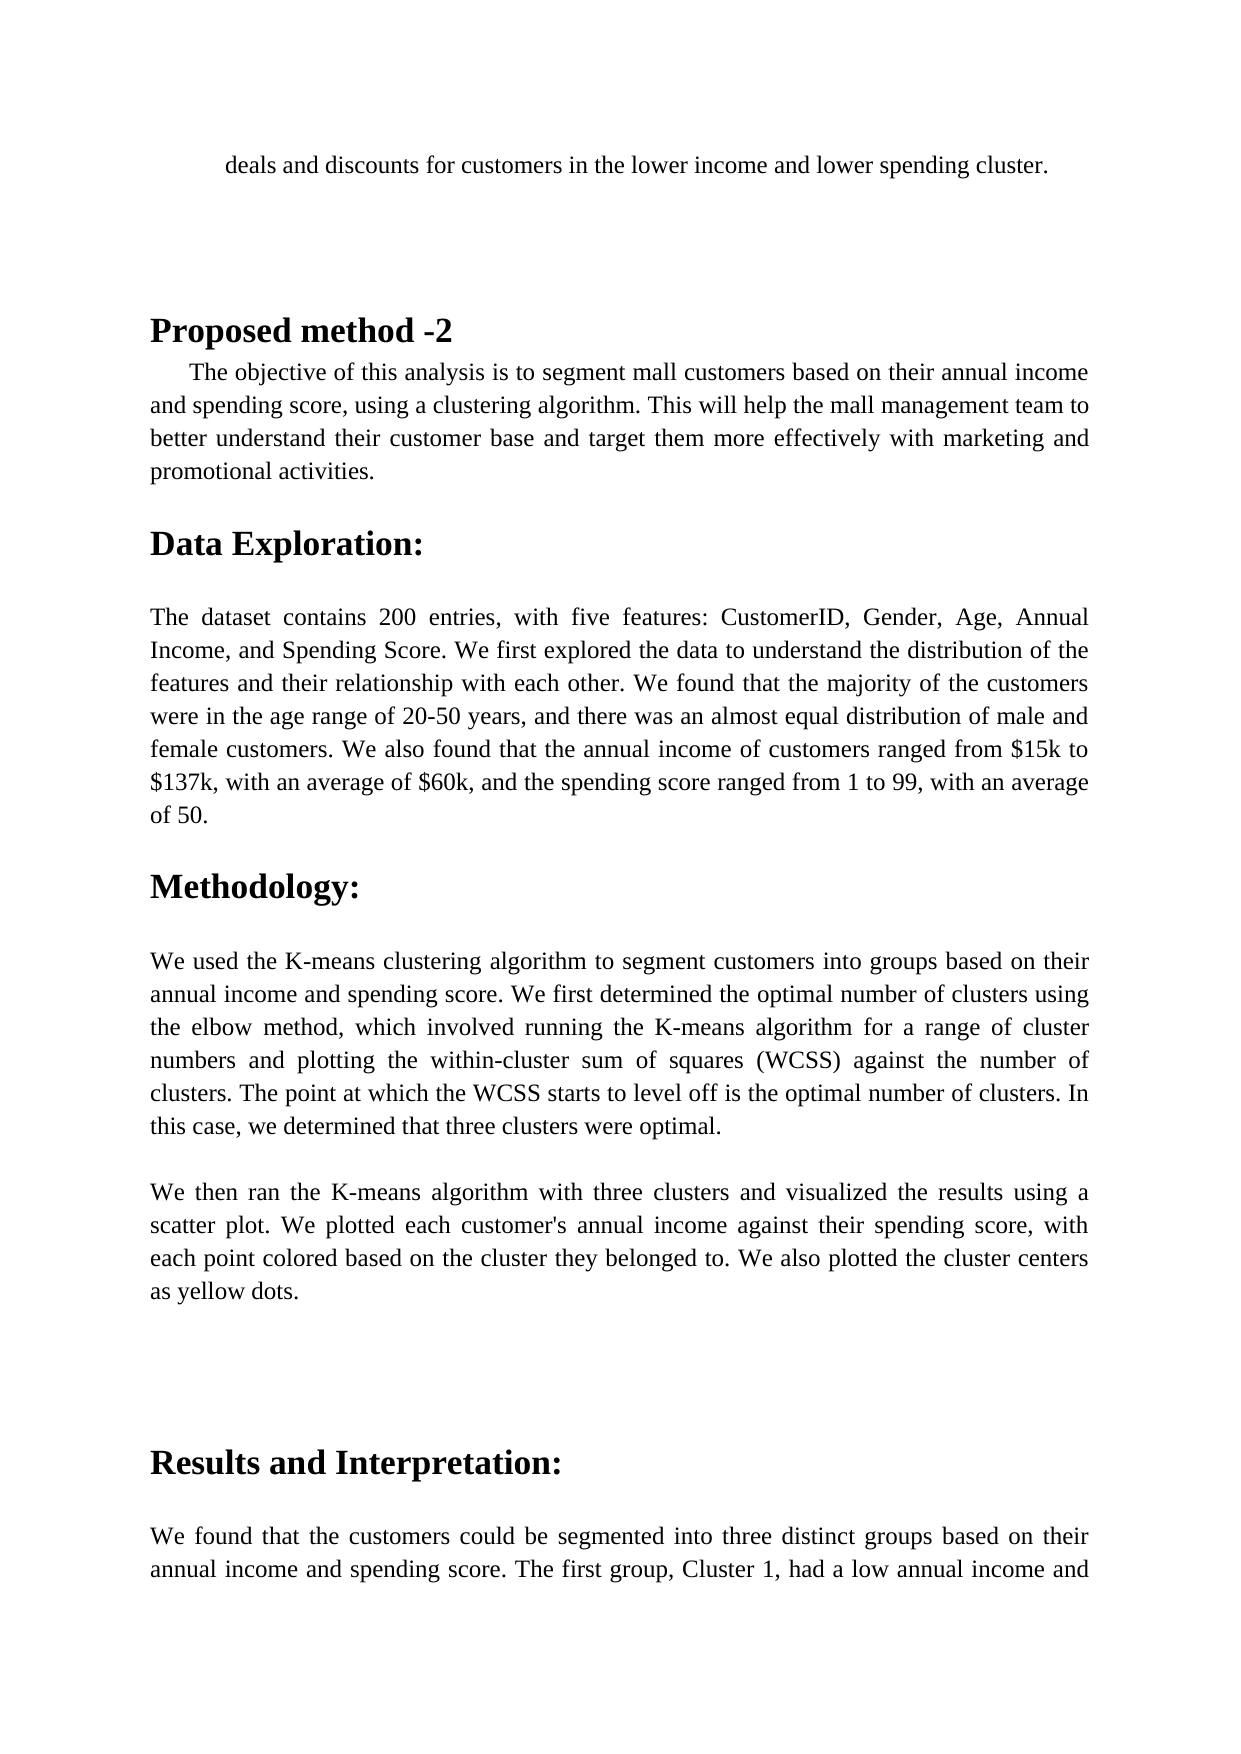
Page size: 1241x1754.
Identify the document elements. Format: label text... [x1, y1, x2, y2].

text The dataset contains 200 entries, with five features: CustomerID, Gender, Age, Annual Income, and Spending Score. We first explored the data to understand the distribution of the features and their relationship with each other. We found that the majority of the customers were in the age range of 20-50 years, and there was an almost equal distribution of male and female customers. We also found that the annual income of customers ranged from $15k to $137k, with an average of $60k, and the spending score ranged from 1 to 99, with an average of 50. [150, 602, 1090, 828]
list deals and discounts for customers in the lower income and lower spending cluster. [187, 150, 1090, 179]
text The objective of this analysis is to segment mall customers based on their annual income and spending score, using a clustering algorithm. This will help the mall management team to better understand their customer base and target them more effectively with marketing and promotional activities. [150, 357, 1090, 484]
text Methodology: [150, 866, 1090, 907]
text We then ran the K-means algorithm with three clusters and visualized the results using a scatter plot. We plotted each customer's annual income against their spending score, with each point colored based on the cluster they belonged to. We also plotted the cluster centers as yellow dots. [150, 1177, 1090, 1305]
text Results and Interpretation: [150, 1441, 1090, 1482]
text Data Exploration: [150, 522, 1090, 563]
text We used the K-means clustering algorithm to segment customers into groups based on their annual income and spending score. We first determined the optimal number of clusters using the elbow method, which involved running the K-means algorithm for a range of cluster numbers and plotting the within-cluster sum of squares (WCSS) against the number of clusters. The point at which the WCSS starts to level off is the optimal number of clusters. In this case, we determined that three clusters were optimal. [150, 946, 1090, 1139]
text We found that the customers could be segmented into three distinct groups based on their annual income and spending score. The first group, Cluster 1, had a low annual income and [150, 1521, 1090, 1583]
text Proposed method -2 [150, 310, 1090, 351]
